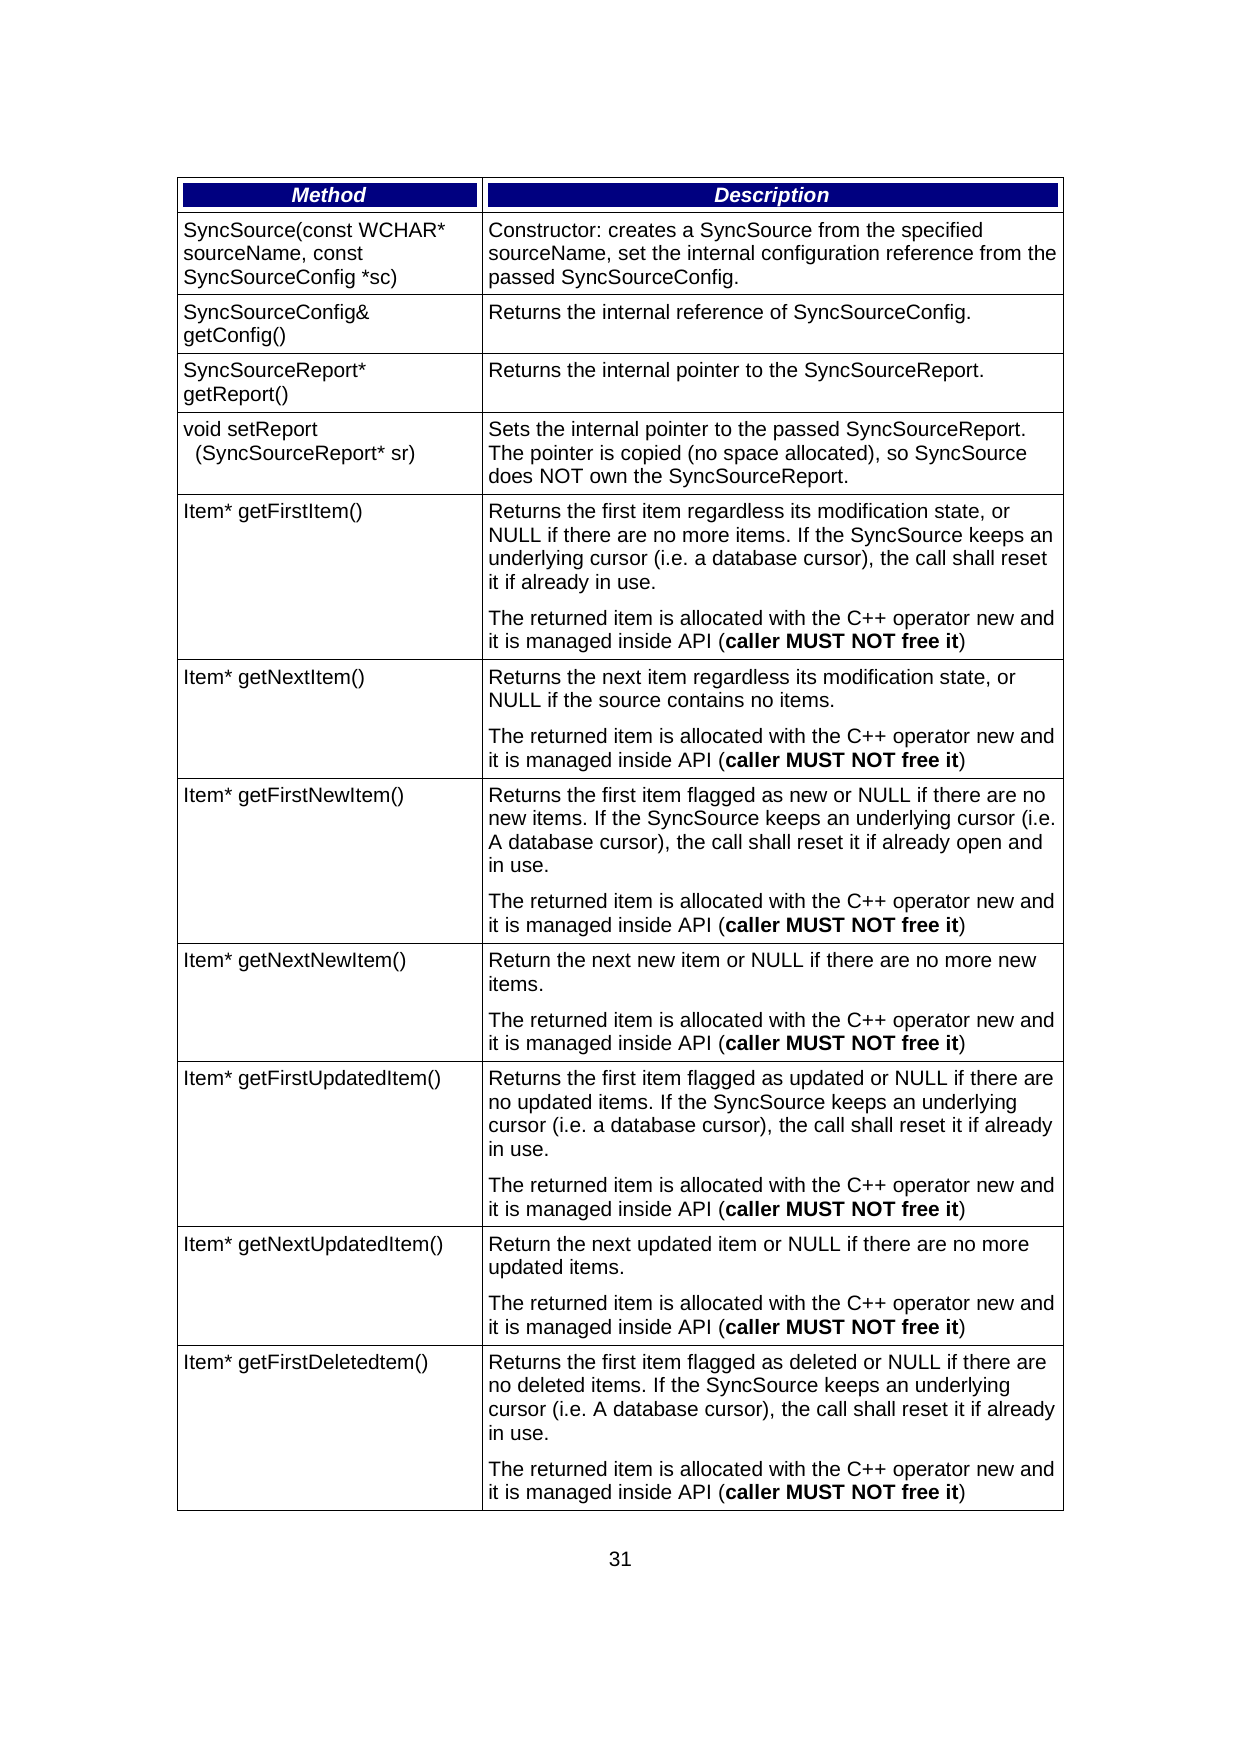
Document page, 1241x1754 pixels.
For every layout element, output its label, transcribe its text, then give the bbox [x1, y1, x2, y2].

table_cell Returns the first item flagged as updated or NULL if there are no updated items. If the SyncSource keeps an underlying cursor (i.e. a database cursor), the call shall reset it if already in use. The returned item is allocated with the C++ operator new and it is managed inside API (caller MUST NOT free it) [483, 1062, 1063, 1226]
table_cell void setReport (SyncSourceReport* sr) [178, 413, 482, 494]
table_cell Item* getFirstUpdatedItem() [178, 1062, 482, 1226]
table_cell Item* getNextNewItem() [178, 944, 482, 1061]
table_cell SyncSourceConfig& getConfig() [178, 295, 482, 353]
table_cell Item* getFirstNewItem() [178, 779, 482, 943]
table_cell Item* getFirstItem() [178, 495, 482, 659]
table_cell Constructor: creates a SyncSource from the specified sourceName, set the internal configuration reference from the passed SyncSourceConfig. [483, 213, 1063, 294]
table_cell Sets the internal pointer to the passed SyncSourceReport. The pointer is copied (no space allocated), so SyncSource does NOT own the SyncSourceReport. [483, 413, 1063, 494]
table_cell Item* getNextItem() [178, 660, 482, 778]
table_cell Return the next updated item or NULL if there are no more updated items. The returned item is allocated with the C++ operator new and it is managed inside API (caller MUST NOT free it) [483, 1227, 1063, 1345]
table_header Method [178, 178, 482, 212]
table_cell Returns the next item regardless its modification state, or NULL if the source contains no items. The returned item is allocated with the C++ operator new and it is managed inside API (caller MUST NOT free it) [483, 660, 1063, 778]
table_cell Returns the internal reference of SyncSourceConfig. [483, 295, 1063, 353]
table_cell Item* getNextUpdatedItem() [178, 1227, 482, 1345]
table_cell SyncSource(const WCHAR* sourceName, const SyncSourceConfig *sc) [178, 213, 482, 294]
table_cell Returns the first item flagged as deleted or NULL if there are no deleted items. If the SyncSource keeps an underlying cursor (i.e. A database cursor), the call shall reset it if already in use. The returned item is allocated with the C++ operator new and it is managed inside API (caller MUST NOT free it) [483, 1346, 1063, 1510]
table_cell Returns the first item regardless its modification state, or NULL if there are no more items. If the SyncSource keeps an underlying cursor (i.e. a database cursor), the call shall reset it if already in use. The returned item is allocated with the C++ operator new and it is managed inside API (caller MUST NOT free it) [483, 495, 1063, 659]
table_header Description [483, 178, 1063, 212]
table_cell Item* getFirstDeletedtem() [178, 1346, 482, 1510]
table_cell SyncSourceReport* getReport() [178, 354, 482, 412]
table_cell Returns the internal pointer to the SyncSourceReport. [483, 354, 1063, 412]
table_cell Returns the first item flagged as new or NULL if there are no new items. If the SyncSource keeps an underlying cursor (i.e. A database cursor), the call shall reset it if already open and in use. The returned item is allocated with the C++ operator new and it is managed inside API (caller MUST NOT free it) [483, 779, 1063, 943]
table_cell Return the next new item or NULL if there are no more new items. The returned item is allocated with the C++ operator new and it is managed inside API (caller MUST NOT free it) [483, 944, 1063, 1061]
